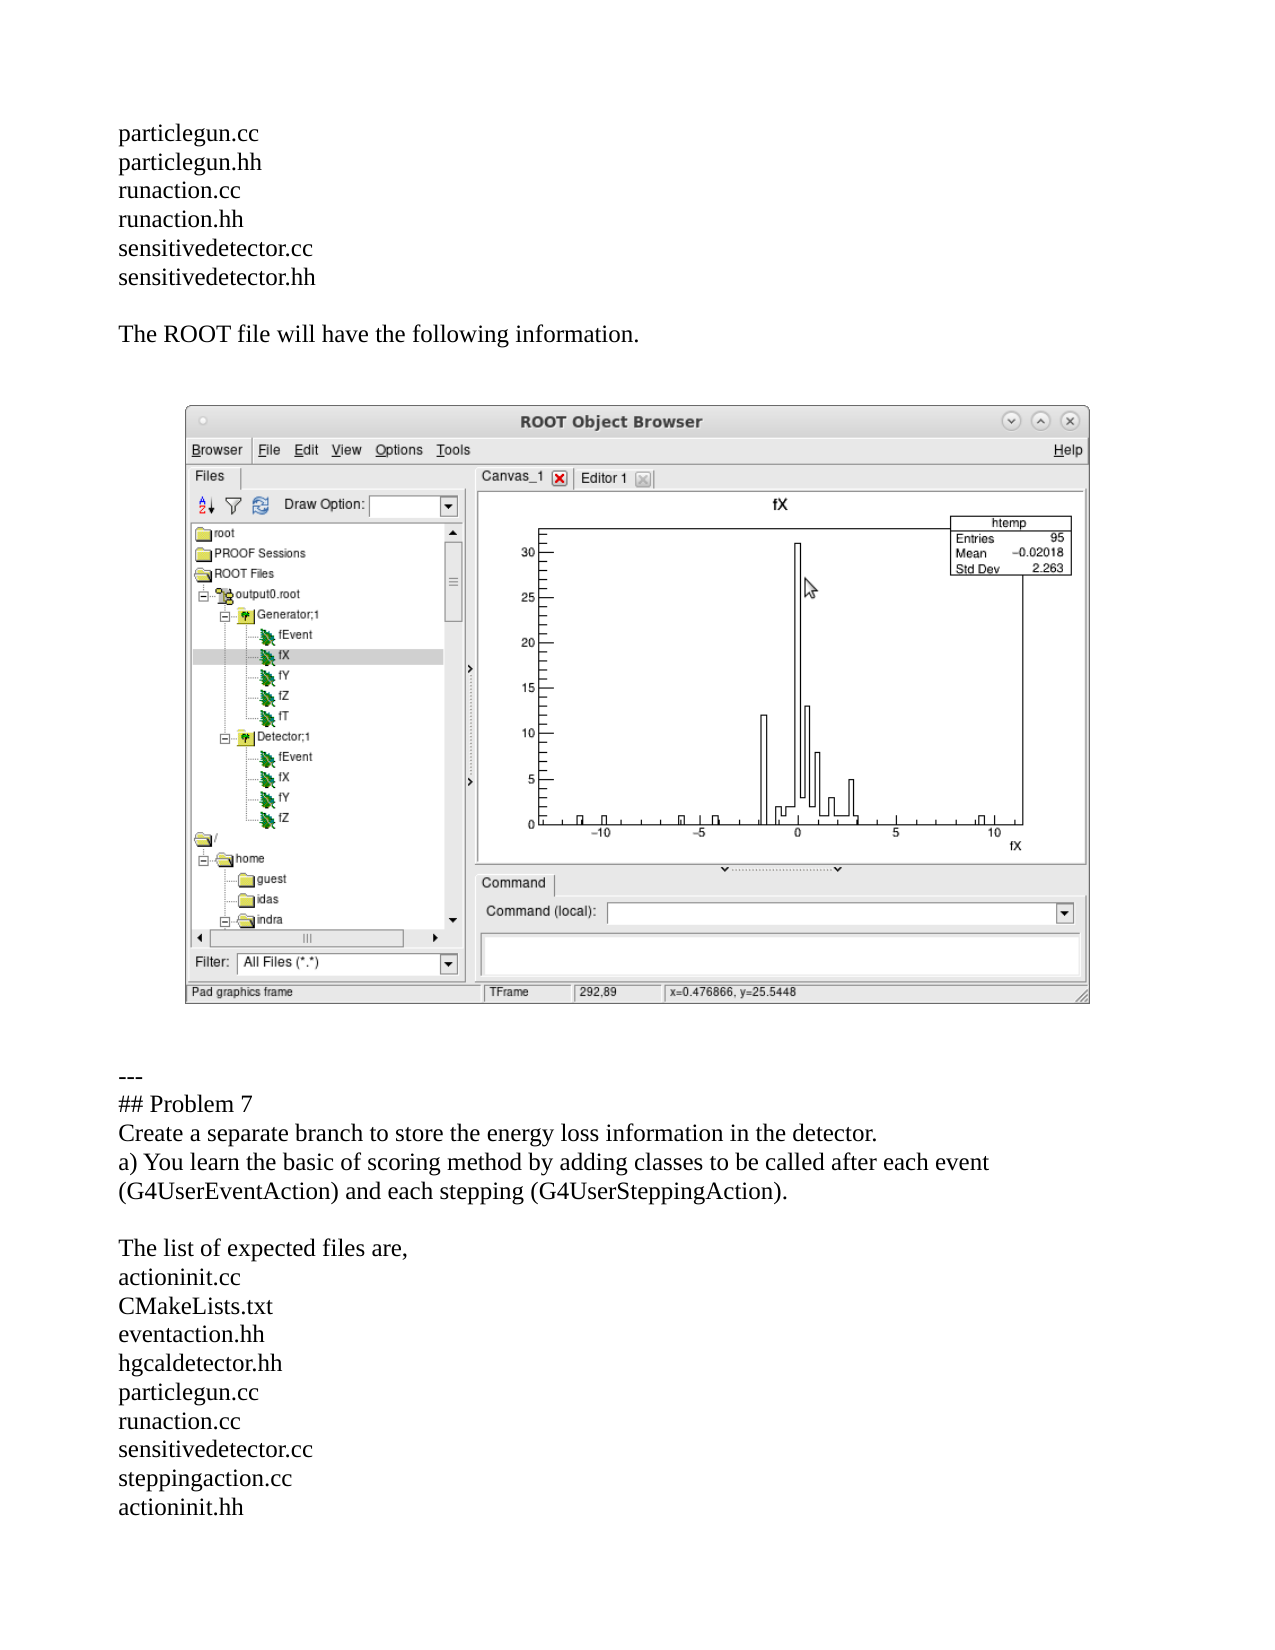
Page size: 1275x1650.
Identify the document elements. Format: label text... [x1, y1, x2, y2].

text sensitivedetector.cc [118, 233, 1157, 262]
text a) You learn the basic of scoring method by adding classes to be called after each event (G4UserEventAction) and each stepping (G4UserSteppingAction). [118, 1147, 1157, 1204]
text sensitivedetector.cc [118, 1434, 1157, 1463]
text Create a separate branch to store the energy loss information in the detector. [118, 1118, 1157, 1147]
picture [185, 405, 1090, 1004]
text The list of expected files are, [118, 1233, 1157, 1262]
text sensitivedetector.hh [118, 262, 1157, 291]
text runaction.cc [118, 176, 1157, 204]
text ## Problem 7 [118, 1089, 1157, 1118]
text eventaction.hh [118, 1319, 1157, 1348]
text actioninit.cc [118, 1262, 1157, 1291]
text The ROOT file will have the following information. [118, 319, 1157, 348]
text CMakeLists.txt [118, 1291, 1157, 1319]
text runaction.cc [118, 1406, 1157, 1434]
text particlegun.cc [118, 1377, 1157, 1406]
text hgcaldetector.hh [118, 1348, 1157, 1377]
text runaction.hh [118, 204, 1157, 233]
text --- [118, 1061, 1157, 1089]
text particlegun.cc [118, 118, 1157, 147]
text steppingaction.cc [118, 1463, 1157, 1492]
text actioninit.hh [118, 1492, 1157, 1521]
text particlegun.hh [118, 147, 1157, 176]
